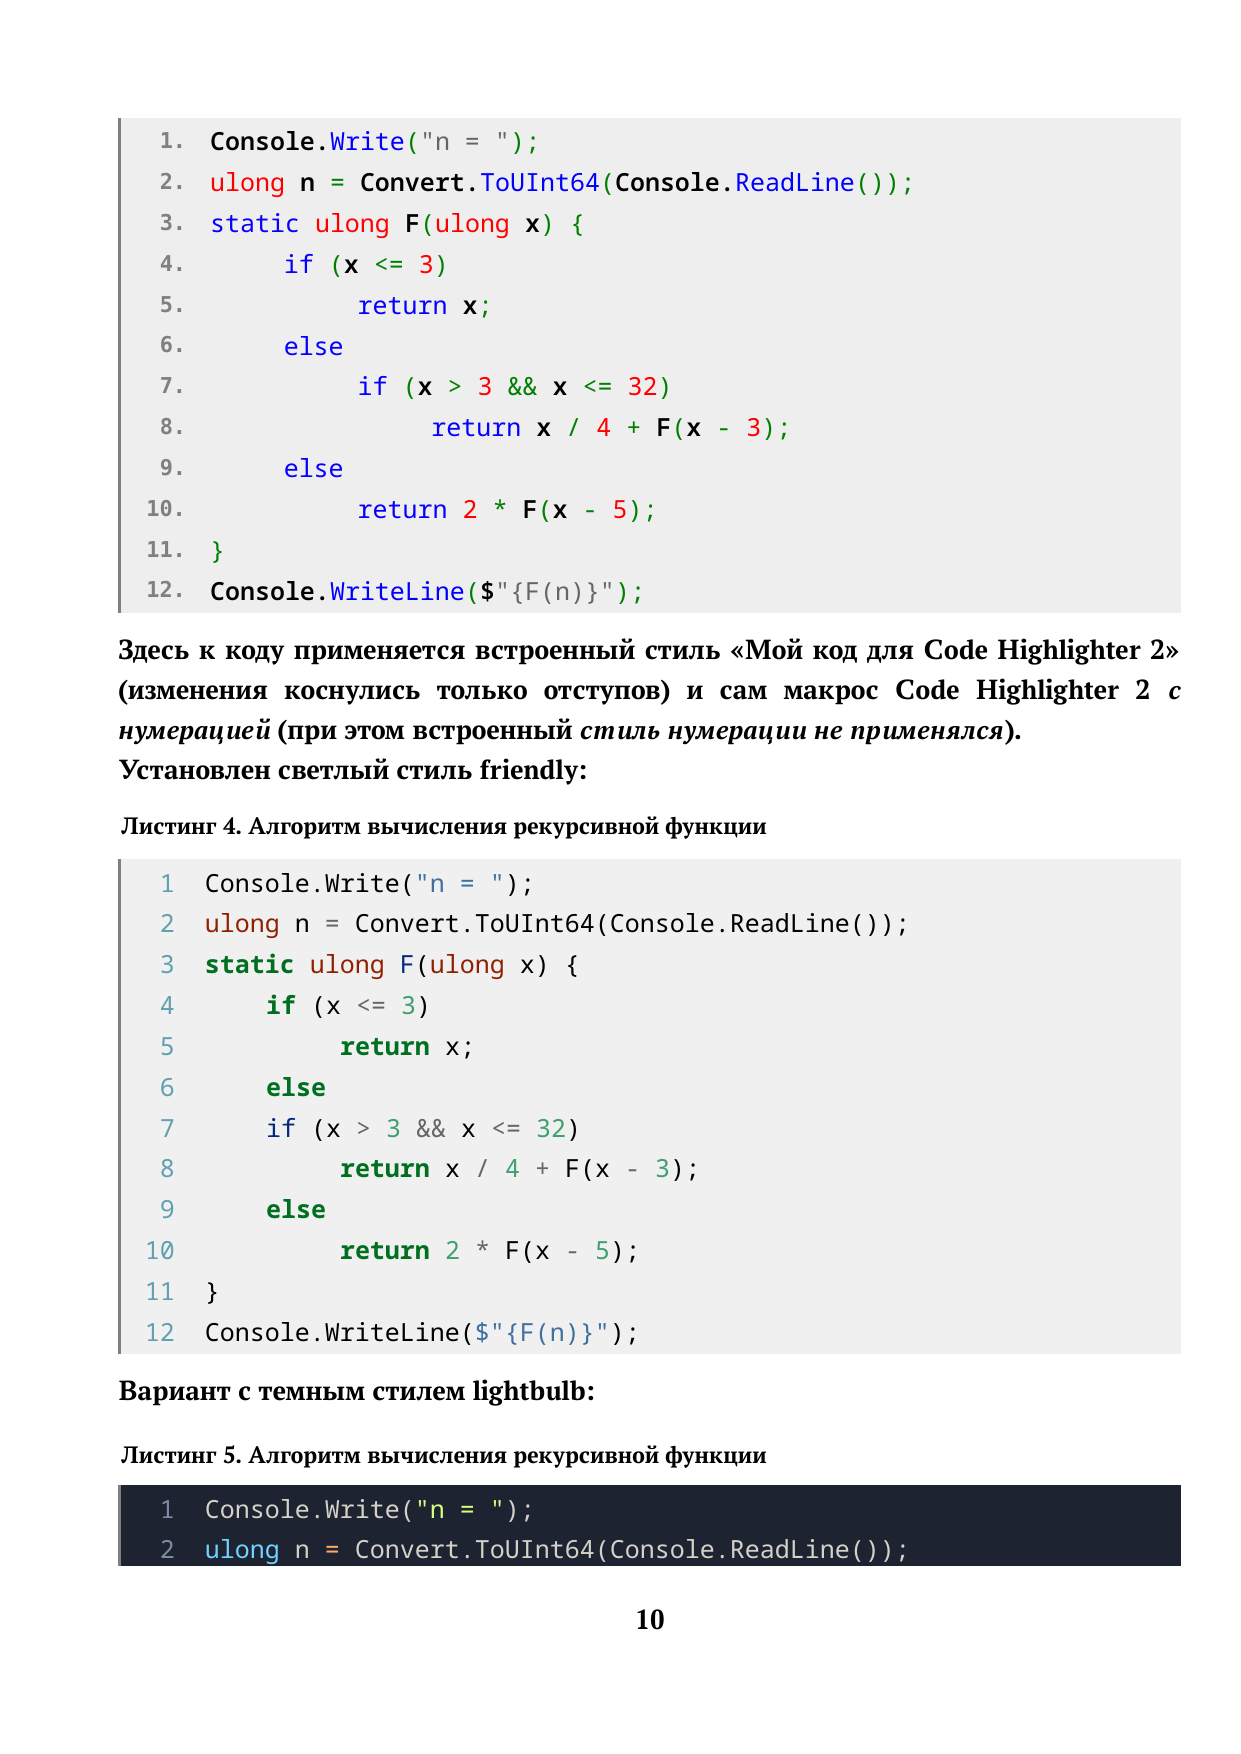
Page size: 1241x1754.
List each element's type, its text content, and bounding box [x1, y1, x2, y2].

text 2 ulong n = Convert.ToUInt64(Console.ReadLine()); [121, 900, 1181, 940]
text 4 if (x <= 3) [121, 982, 1181, 1022]
list static ulong F(ulong x) { [121, 200, 1181, 240]
text Здесь к коду применяется встроенный стиль «Мой код для Code Highlighter 2» (изменения коснулись только отступов) и сам макрос Code Highlighter 2 с нумерацией (при этом встроенный стиль нумерации не применялся). [118, 632, 1181, 746]
list return x / 4 + F(x - 3); [121, 404, 1181, 444]
text Вариант с темным стилем lightbulb: [118, 1373, 1181, 1407]
text 6 else [121, 1063, 1181, 1103]
text 5 return x; [121, 1023, 1181, 1063]
text Установлен светлый стиль friendly: [118, 752, 1181, 786]
list else [121, 322, 1181, 362]
text 12 Console.WriteLine($"{F(n)}"); [121, 1308, 1181, 1354]
text 10 return 2 * F(x - 5); [121, 1227, 1181, 1267]
text 8 return x / 4 + F(x - 3); [121, 1145, 1181, 1185]
text Листинг 4. Алгоритм вычисления рекурсивной функции [120, 811, 1180, 840]
text 2 ulong n = Convert.ToUInt64(Console.ReadLine()); [121, 1526, 1181, 1566]
text 7 if (x > 3 && x <= 32) [121, 1104, 1181, 1144]
text Листинг 5. Алгоритм вычисления рекурсивной функции [120, 1440, 1180, 1469]
text 3 static ulong F(ulong x) { [121, 941, 1181, 981]
text 1 Console.Write("n = "); [121, 1485, 1181, 1525]
list } [121, 526, 1181, 566]
list ulong n = Convert.ToUInt64(Console.ReadLine()); [121, 159, 1181, 199]
list return 2 * F(x - 5); [121, 486, 1181, 526]
list if (x <= 3) [121, 241, 1181, 281]
list if (x > 3 && x <= 32) [121, 363, 1181, 403]
text 11 } [121, 1268, 1181, 1308]
list Console.Write("n = "); [121, 118, 1181, 158]
text 9 else [121, 1186, 1181, 1226]
list Console.WriteLine($"{F(n)}"); [121, 567, 1181, 613]
text 1 Console.Write("n = "); [121, 859, 1181, 899]
list else [121, 445, 1181, 485]
list return x; [121, 281, 1181, 321]
